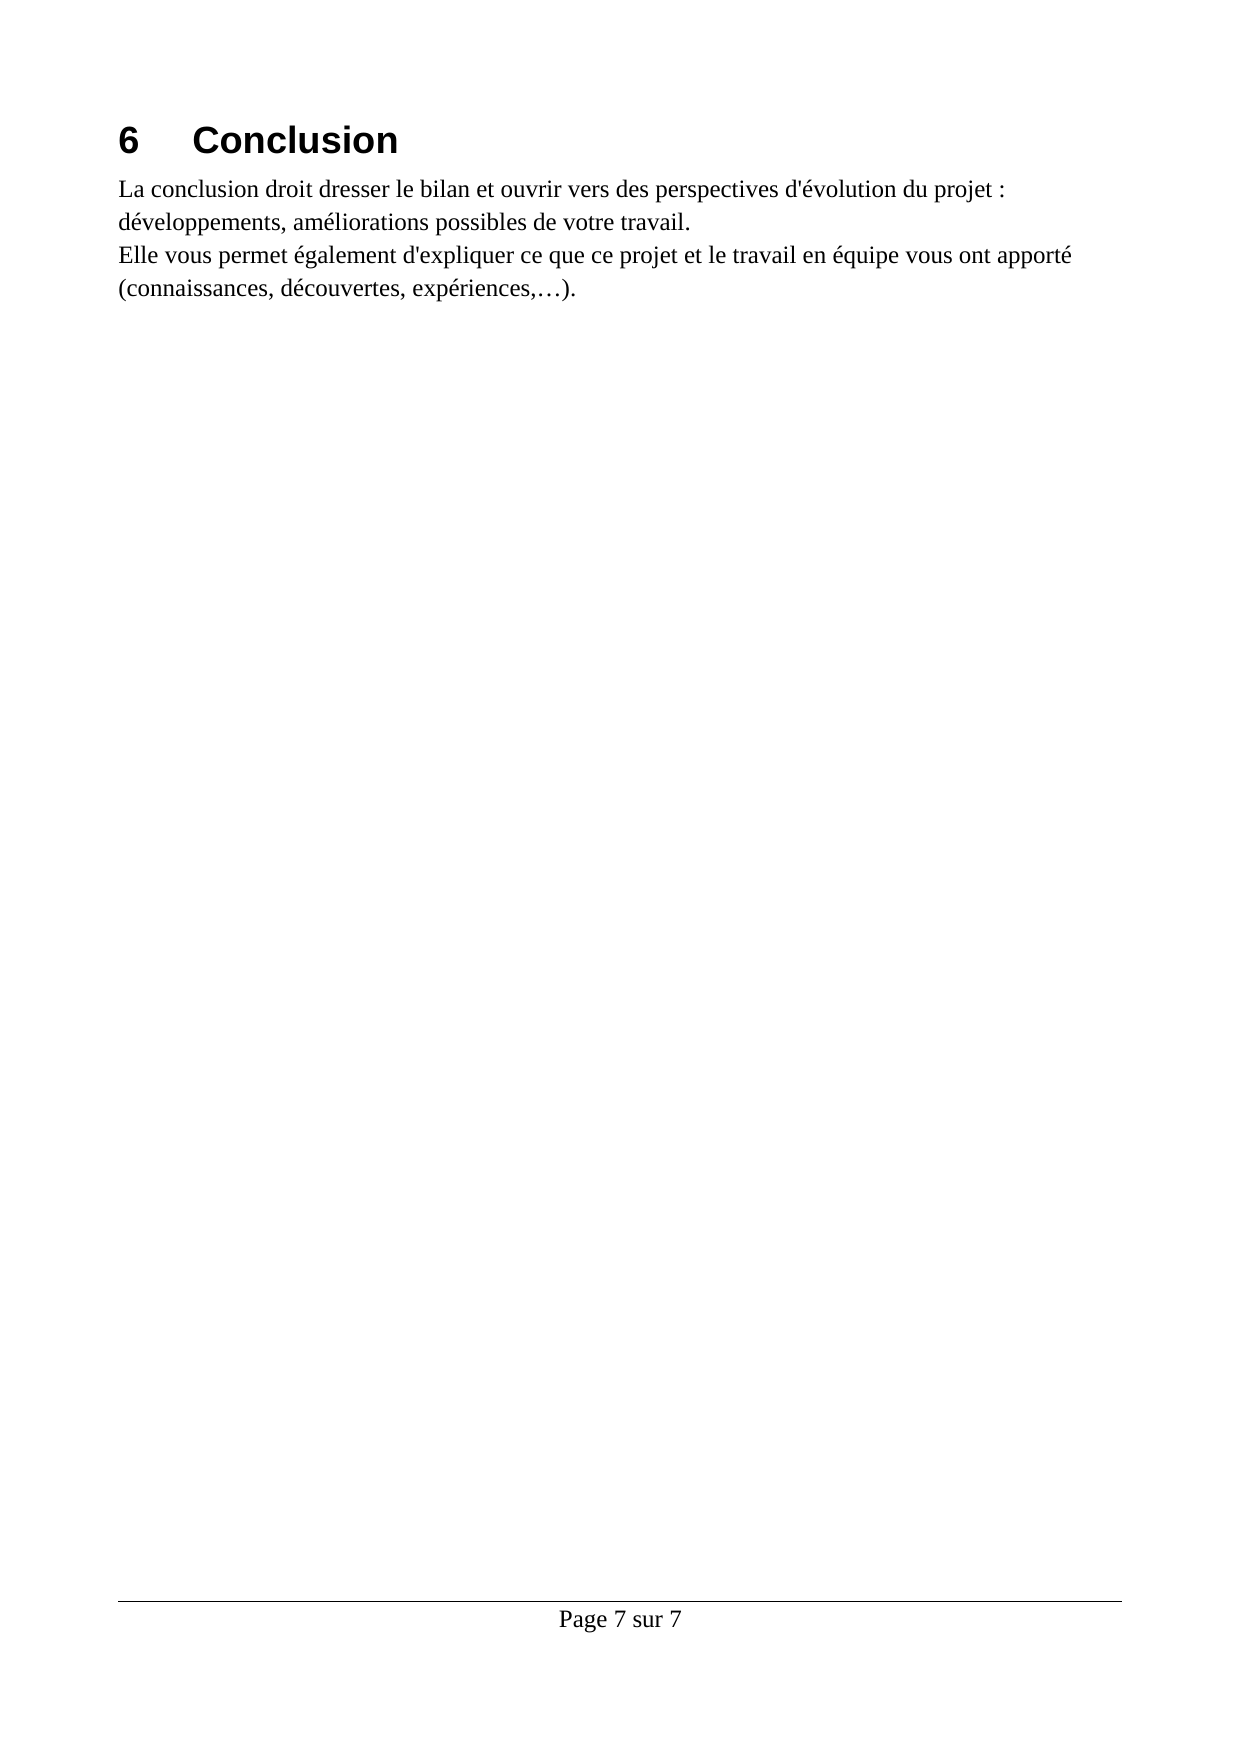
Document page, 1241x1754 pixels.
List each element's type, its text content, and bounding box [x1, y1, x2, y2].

text La conclusion droit dresser le bilan et ouvrir vers des perspectives d'évolution du projet : développements, améliorations possibles de votre travail. Elle vous permet également d'expliquer ce que ce projet et le travail en équipe vous ont apporté (connaissances, découvertes, expériences,…). [118, 174, 1122, 302]
subtitle Conclusion [118, 118, 1122, 162]
